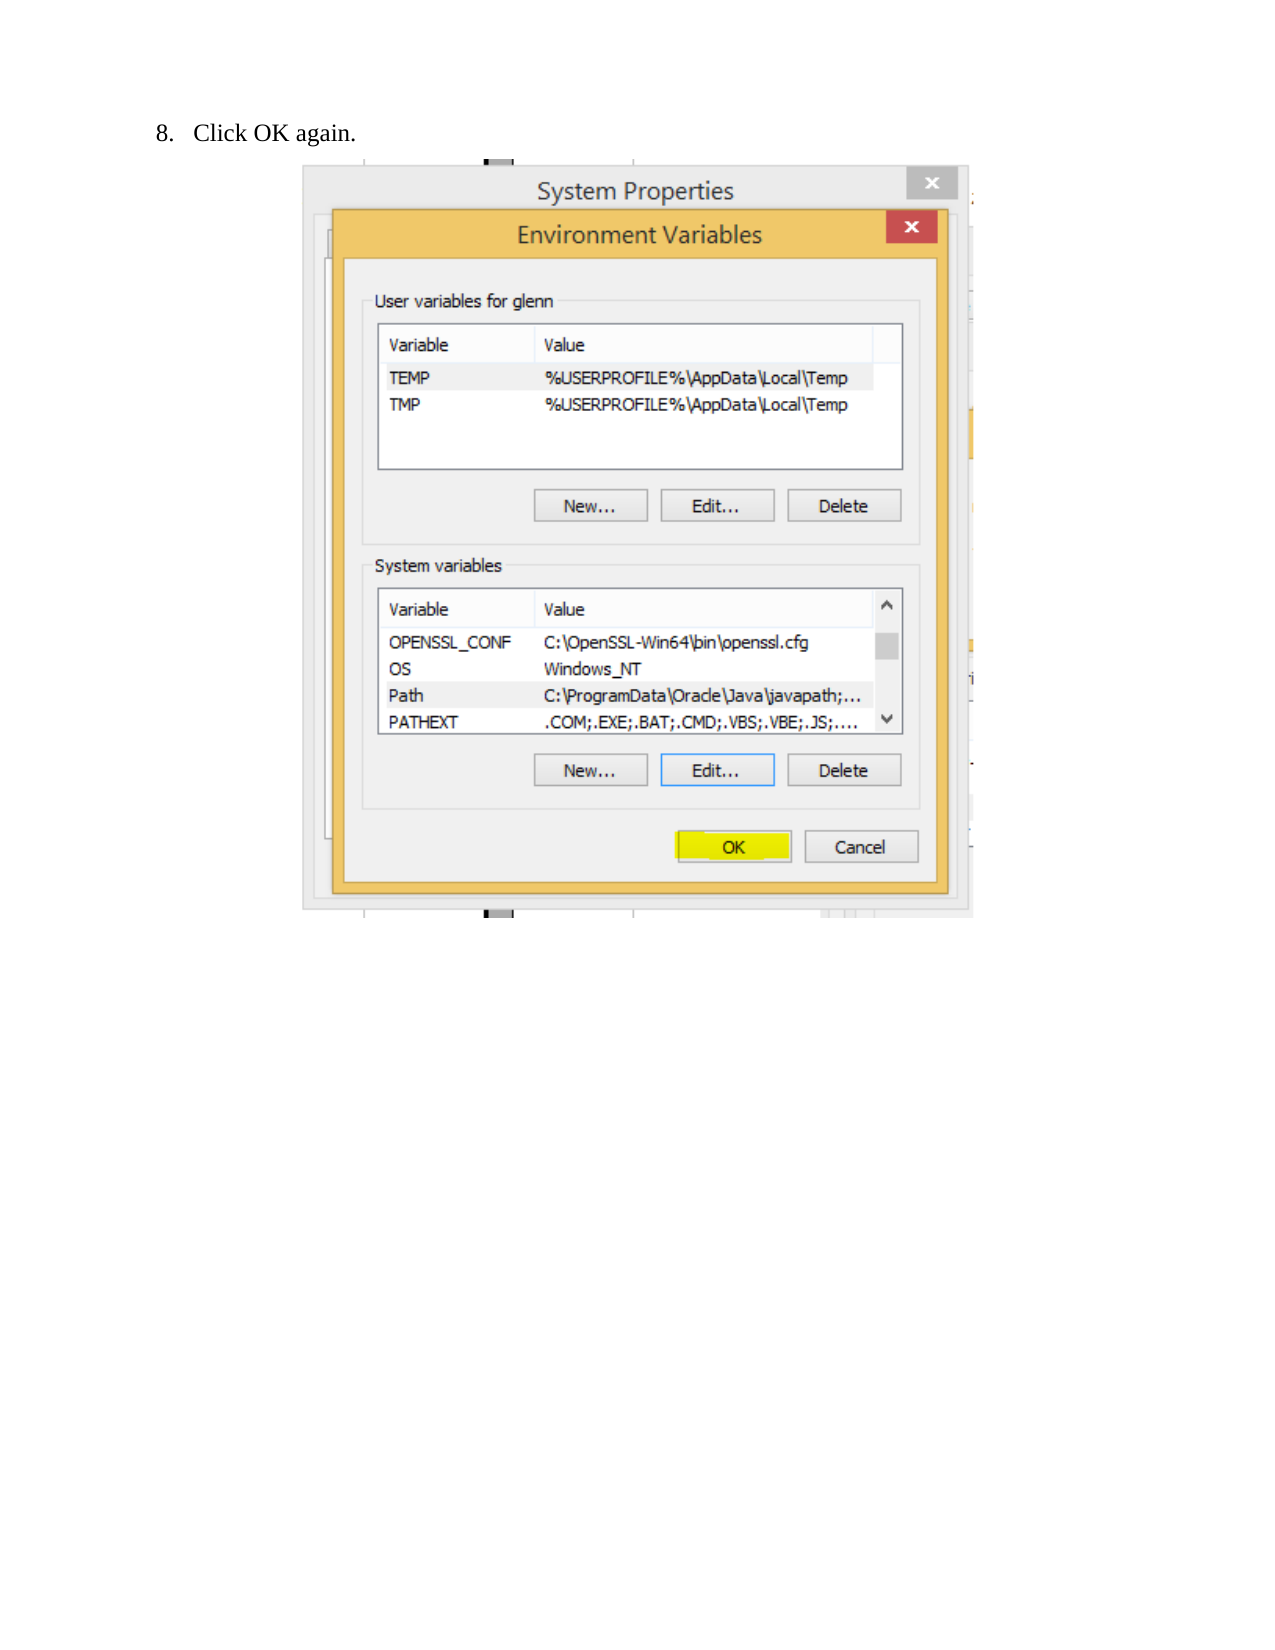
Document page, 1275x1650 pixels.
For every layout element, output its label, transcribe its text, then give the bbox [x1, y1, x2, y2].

picture [301, 159, 974, 918]
list Click OK again. [156, 118, 1157, 147]
